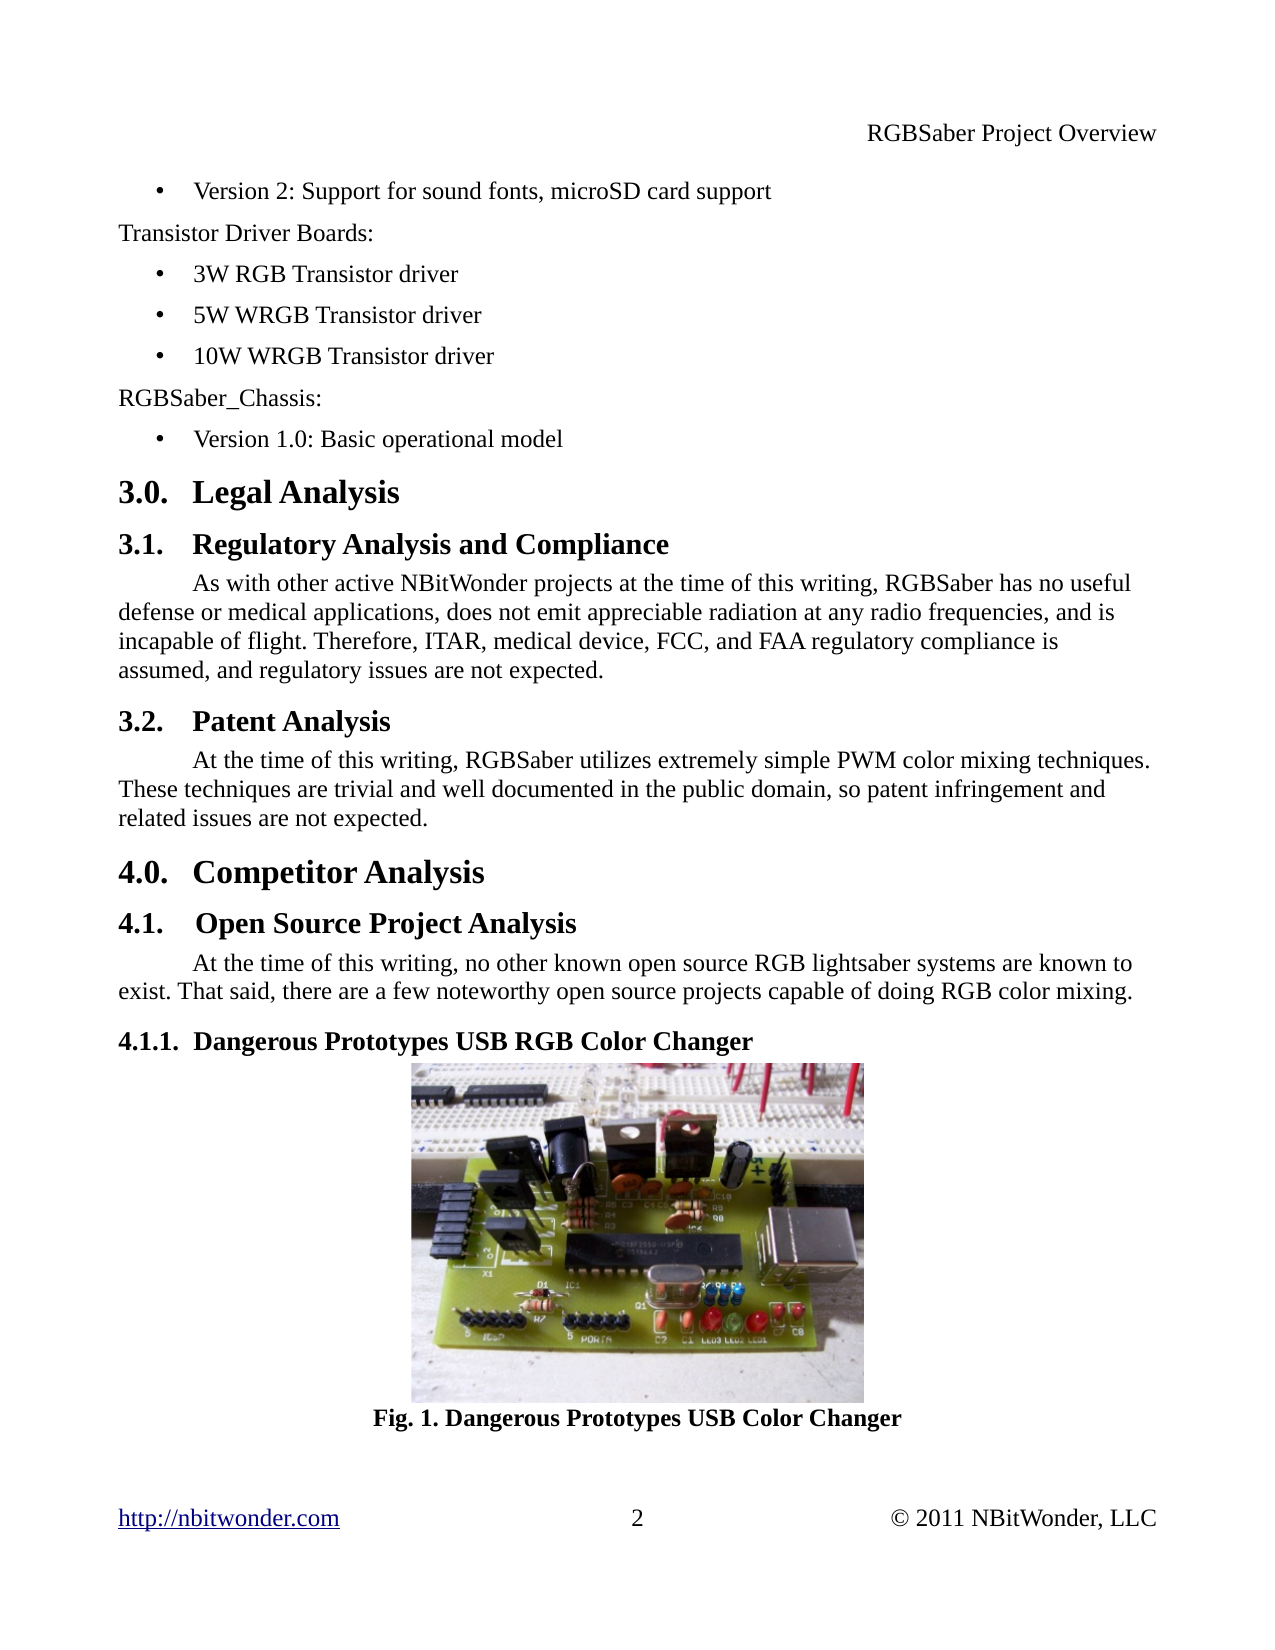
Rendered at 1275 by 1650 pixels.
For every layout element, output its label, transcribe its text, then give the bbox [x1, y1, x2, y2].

list Version 2: Support for sound fonts, microSD card support [156, 176, 1157, 205]
list Version 1.0: Basic operational model [156, 424, 1157, 453]
text Fig. 1. Dangerous Prototypes USB Color Changer [118, 1064, 1157, 1431]
subtitle 3.1. Regulatory Analysis and Compliance [118, 526, 1157, 561]
text At the time of this writing, RGBSaber utilizes extremely simple PWM color mixing techniques. These techniques are trivial and well documented in the public domain, so patent infringement and related issues are not expected. [118, 746, 1157, 832]
text At the time of this writing, no other known open source RGB lightsaber systems are known to exist. That said, there are a few noteworthy open source projects capable of doing RGB color mixing. [118, 948, 1157, 1005]
list 10W WRGB Transistor driver [156, 341, 1157, 370]
text RGBSaber_Chassis: [118, 383, 1157, 411]
list 3W RGB Transistor driver [156, 259, 1157, 288]
subtitle 4.1. Open Source Project Analysis [118, 906, 1157, 940]
text Transistor Driver Boards: [118, 218, 1157, 246]
picture [411, 1063, 864, 1403]
text As with other active NBitWonder projects at the time of this writing, RGBSaber has no useful defense or medical applications, does not emit appreciable radiation at any radio frequencies, and is incapable of flight. Therefore, ITAR, medical device, FCC, and FAA regulatory compliance is assumed, and regulatory issues are not expected. [118, 568, 1157, 683]
subtitle 4.1.1. Dangerous Prototypes USB RGB Color Changer [118, 1025, 1157, 1056]
subtitle 4.0. Competitor Analysis [118, 852, 1157, 891]
subtitle 3.2. Patent Analysis [118, 703, 1157, 738]
subtitle 3.0. Legal Analysis [118, 473, 1157, 511]
list 5W WRGB Transistor driver [156, 300, 1157, 329]
